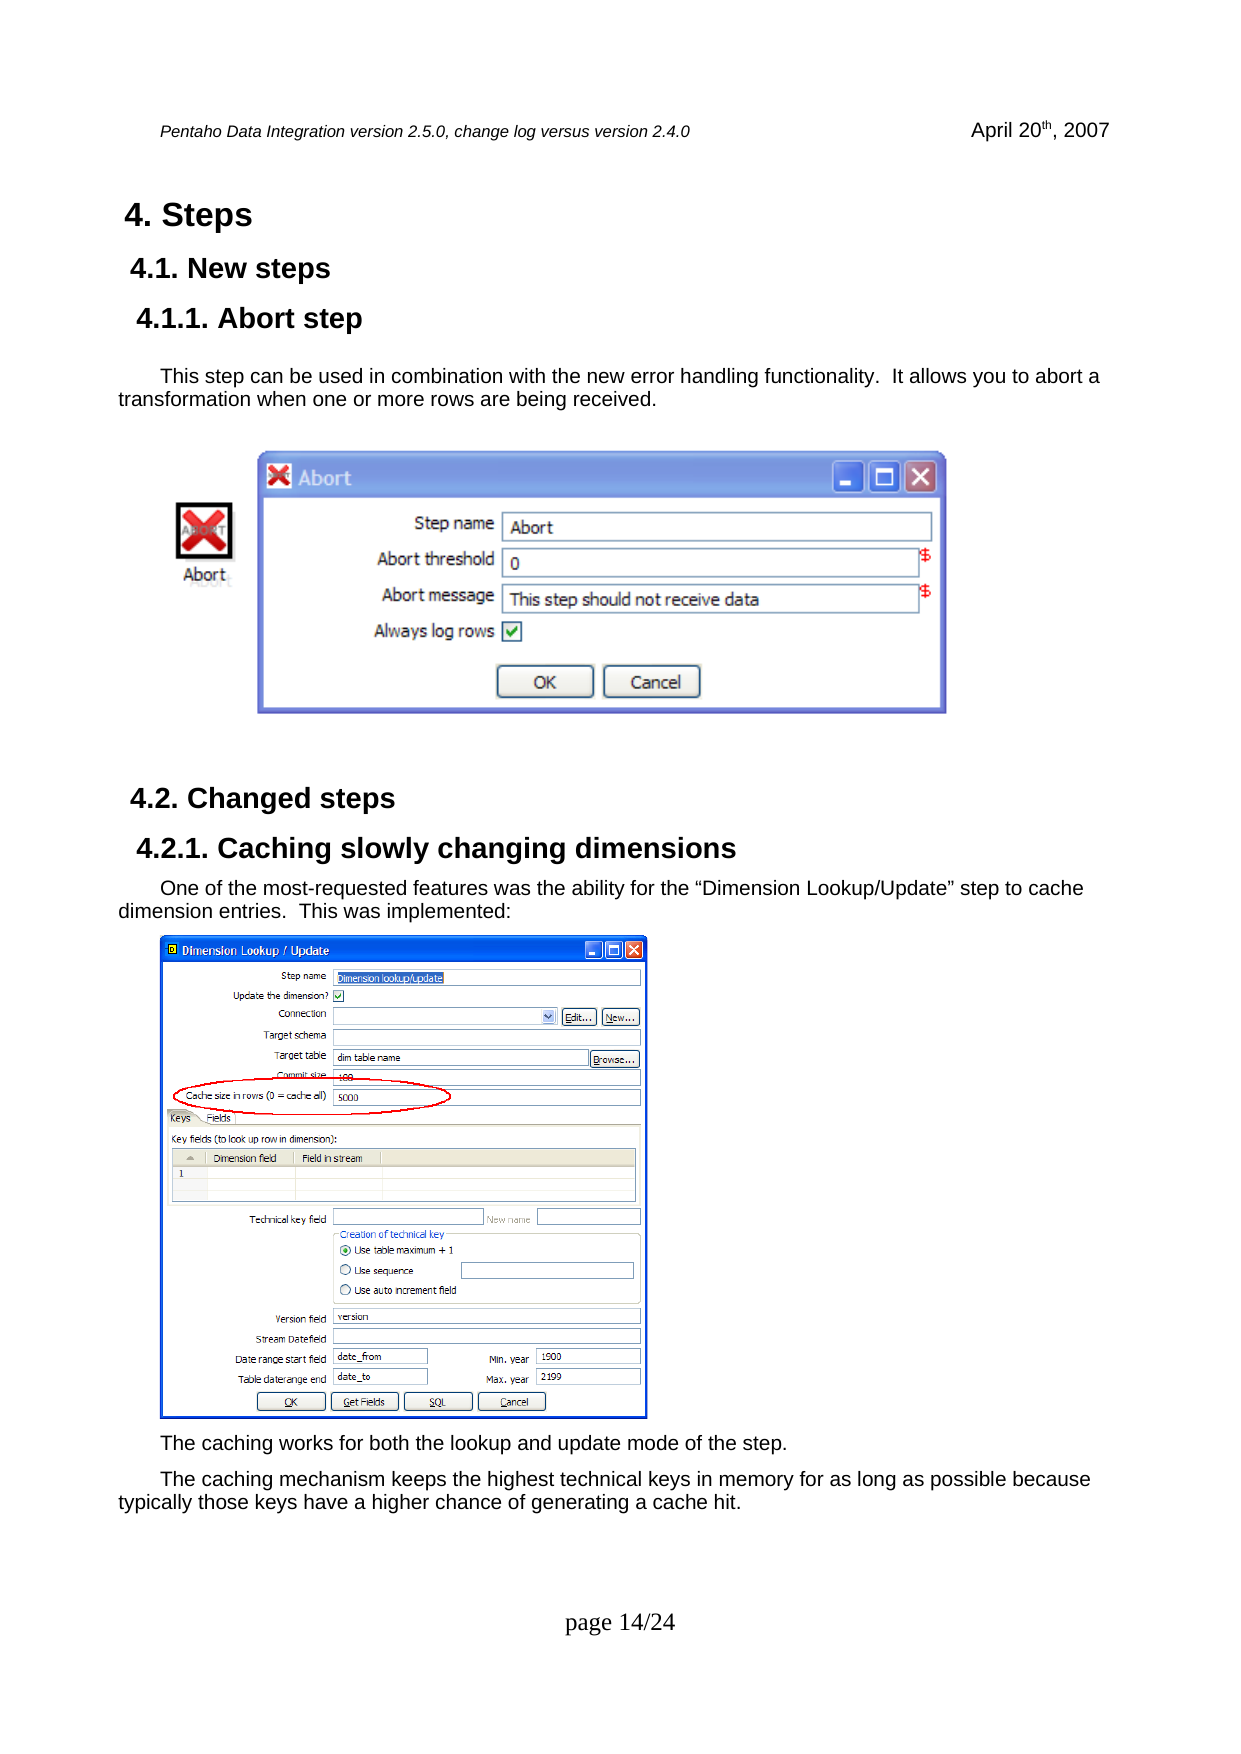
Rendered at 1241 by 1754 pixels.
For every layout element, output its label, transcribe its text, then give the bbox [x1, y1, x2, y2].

subtitle Changed steps [130, 782, 1122, 814]
text One of the most-requested features was the ability for the “Dimension Lookup/Update” step to cache dimension entries. This was implemented: [118, 877, 1122, 923]
subtitle Abort step [136, 302, 1122, 335]
subtitle Caching slowly changing dimensions [136, 832, 1122, 865]
text The caching mechanism keeps the highest technical keys in memory for as long as possible because typically those keys have a higher chance of generating a cache hit. [118, 1467, 1122, 1514]
picture [159, 423, 967, 728]
subtitle Steps [124, 196, 1122, 233]
picture [159, 935, 648, 1419]
subtitle New steps [130, 252, 1122, 284]
text This step can be used in combination with the new error handling functionality. It allows you to abort a transformation when one or more rows are being received. [118, 364, 1122, 411]
text The caching works for both the lookup and update mode of the step. [118, 1431, 1122, 1455]
